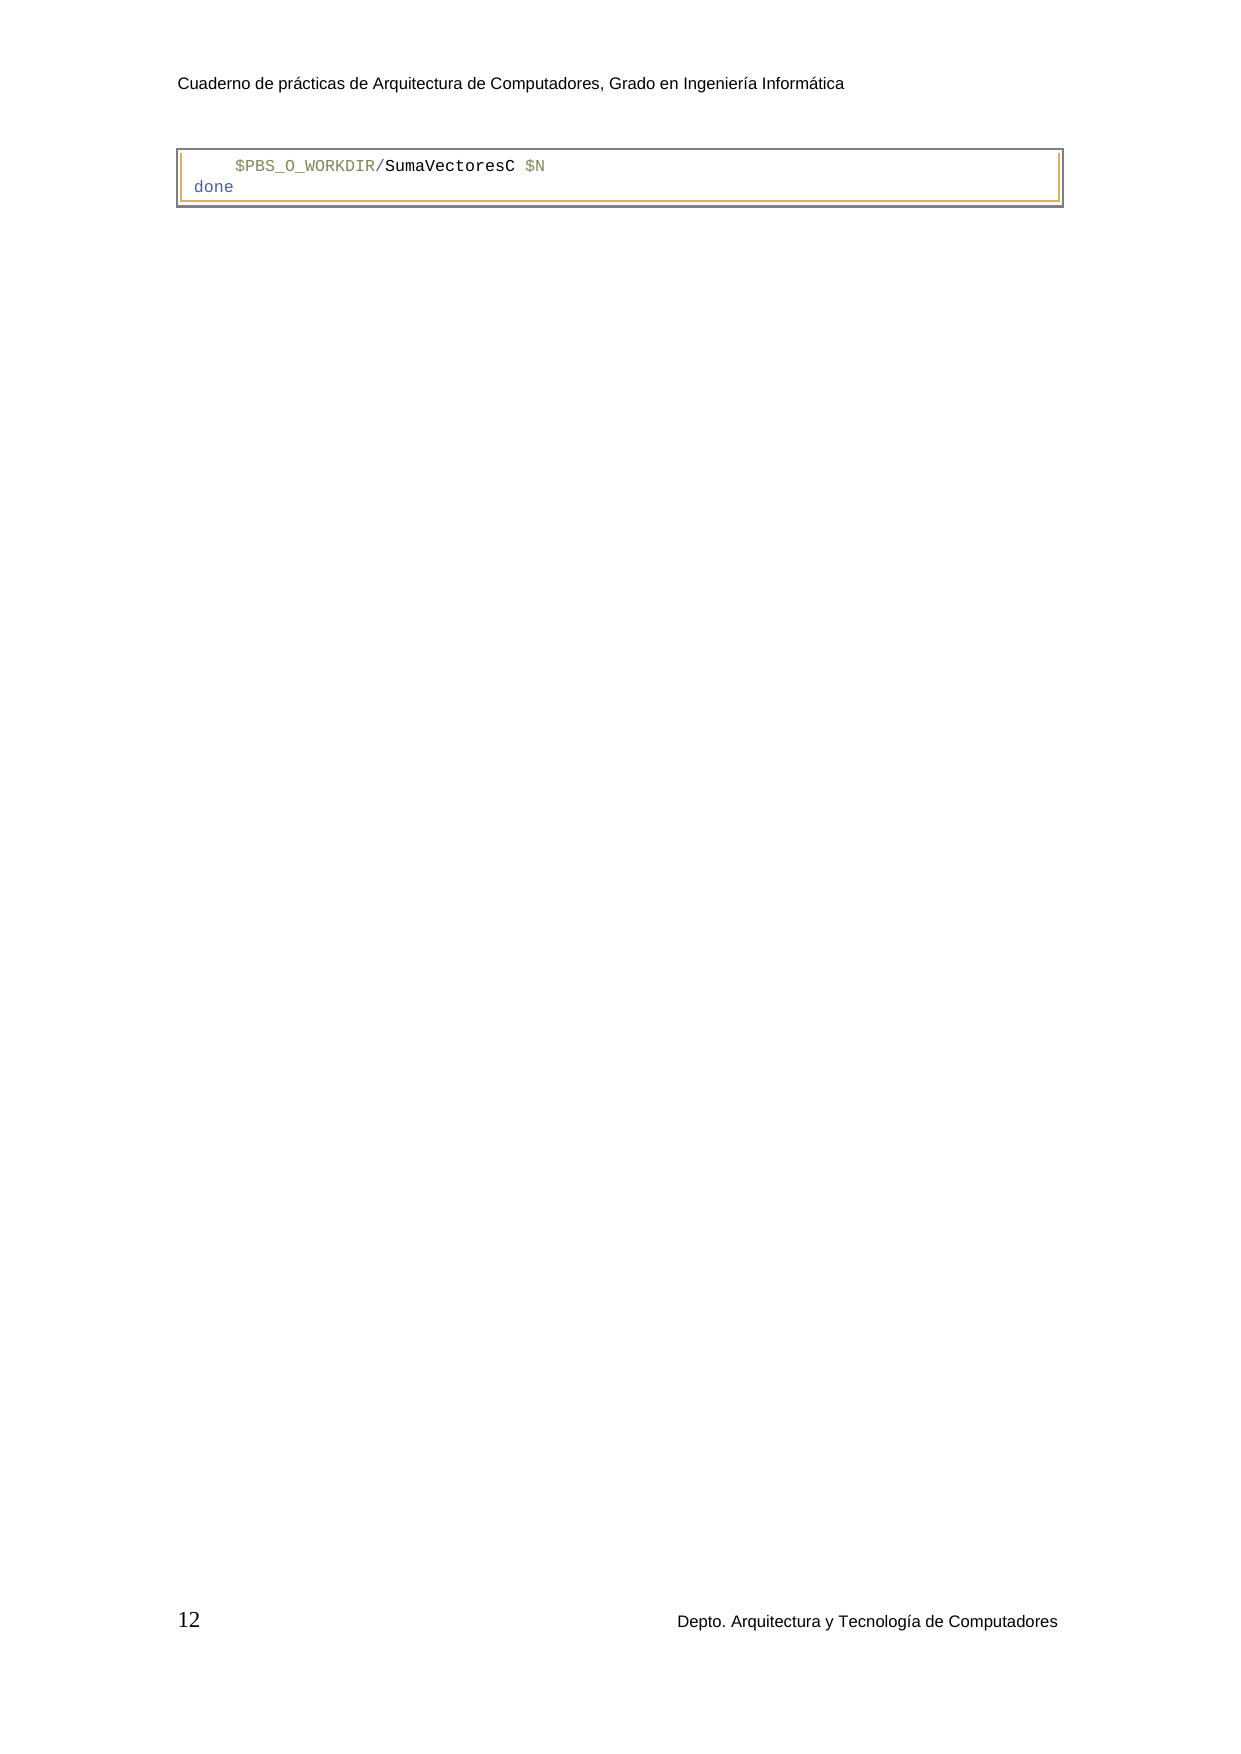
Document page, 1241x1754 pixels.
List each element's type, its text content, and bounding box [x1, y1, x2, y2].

table_cell $PBS_O_WORKDIR/SumaVectoresC $N done [178, 150, 1062, 205]
